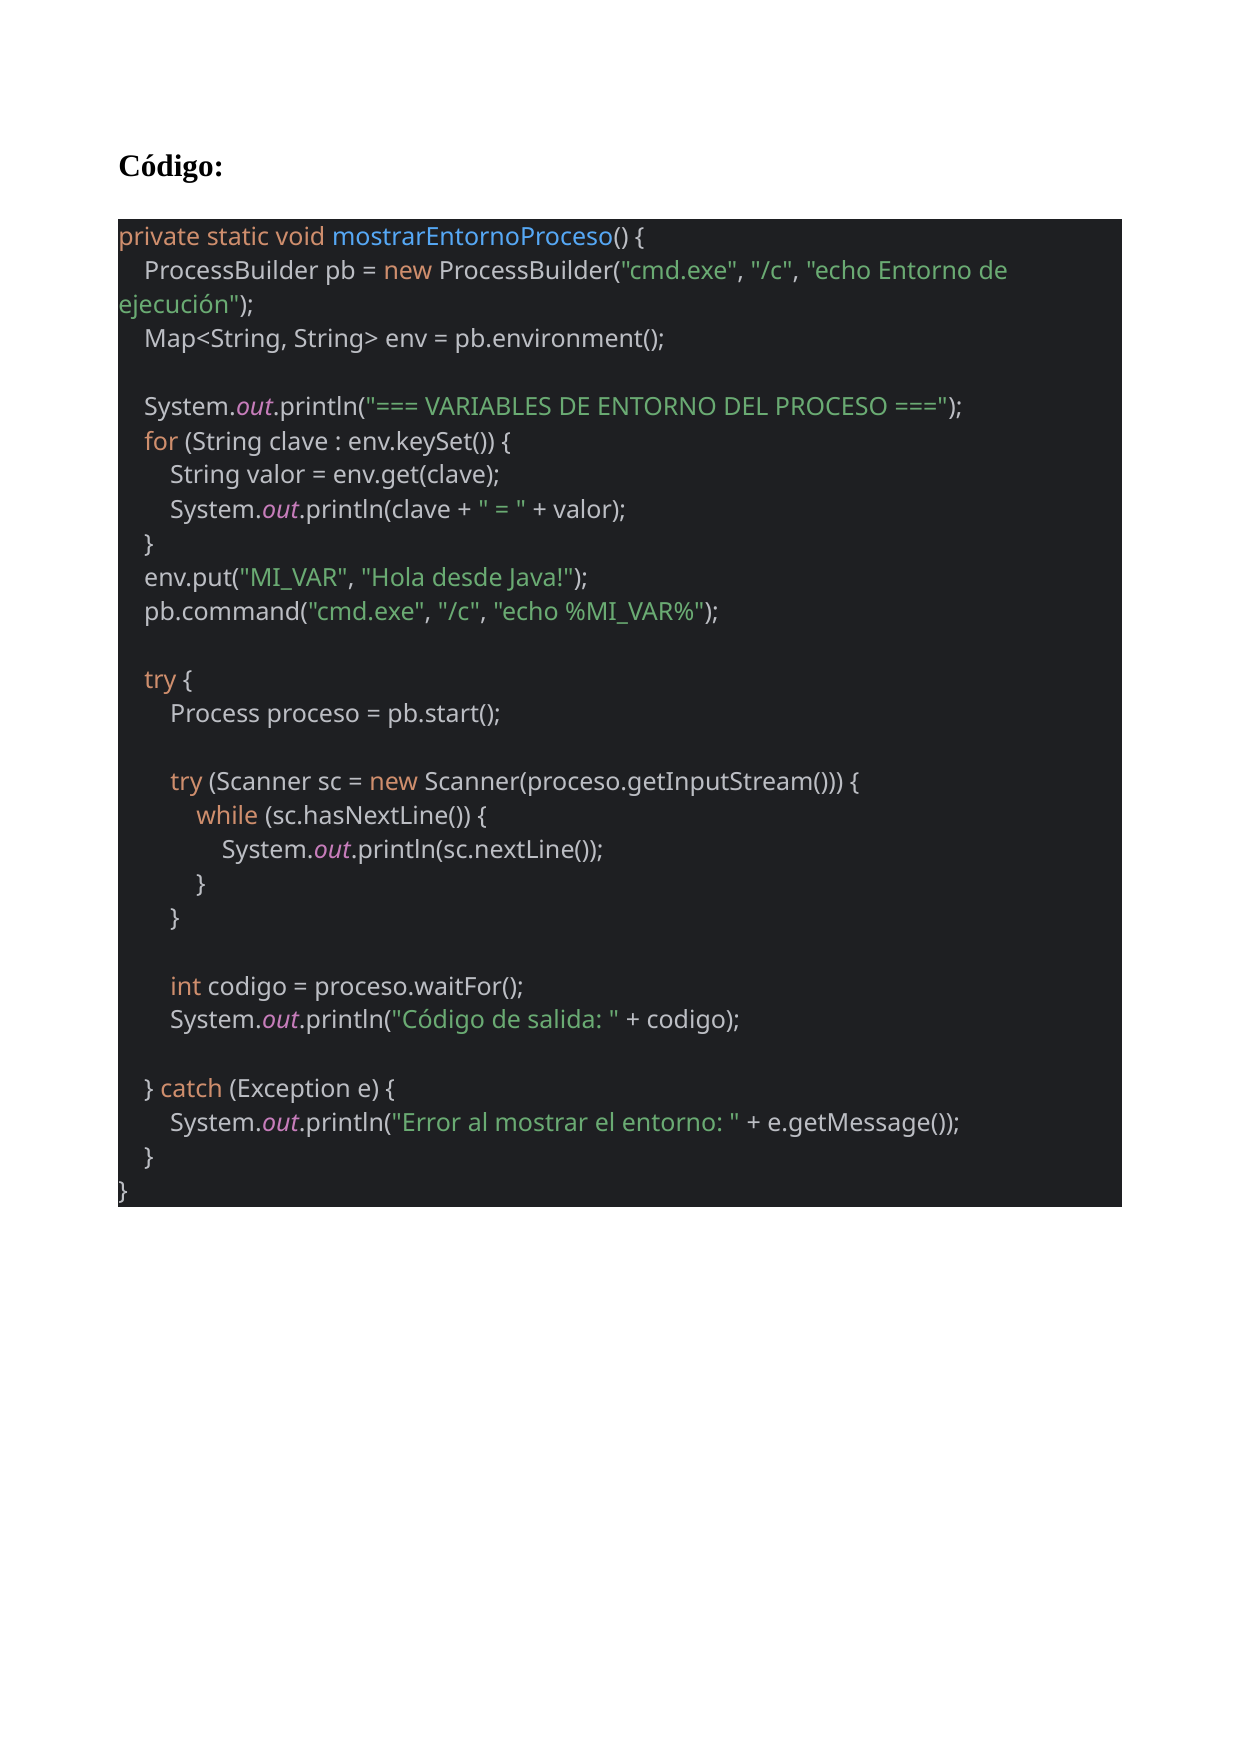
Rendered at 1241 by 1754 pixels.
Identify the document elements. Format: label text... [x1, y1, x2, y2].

text Código: [118, 147, 1122, 183]
text private static void mostrarEntornoProceso() { ProcessBuilder pb = new ProcessBuilder("cmd.exe", "/c", "echo Entorno de ejecución"); Map<String, String> env = pb.environment(); System.out.println("=== VARIABLES DE ENTORNO DEL PROCESO ==="); for (String clave : env.keySet()) { String valor = env.get(clave); System.out.println(clave + " = " + valor); } env.put("MI_VAR", "Hola desde Java!"); pb.command("cmd.exe", "/c", "echo %MI_VAR%"); try { Process proceso = pb.start(); try (Scanner sc = new Scanner(proceso.getInputStream())) { while (sc.hasNextLine()) { System.out.println(sc.nextLine()); } } int codigo = proceso.waitFor(); System.out.println("Código de salida: " + codigo); } catch (Exception e) { System.out.println("Error al mostrar el entorno: " + e.getMessage()); } } [118, 219, 1122, 1207]
